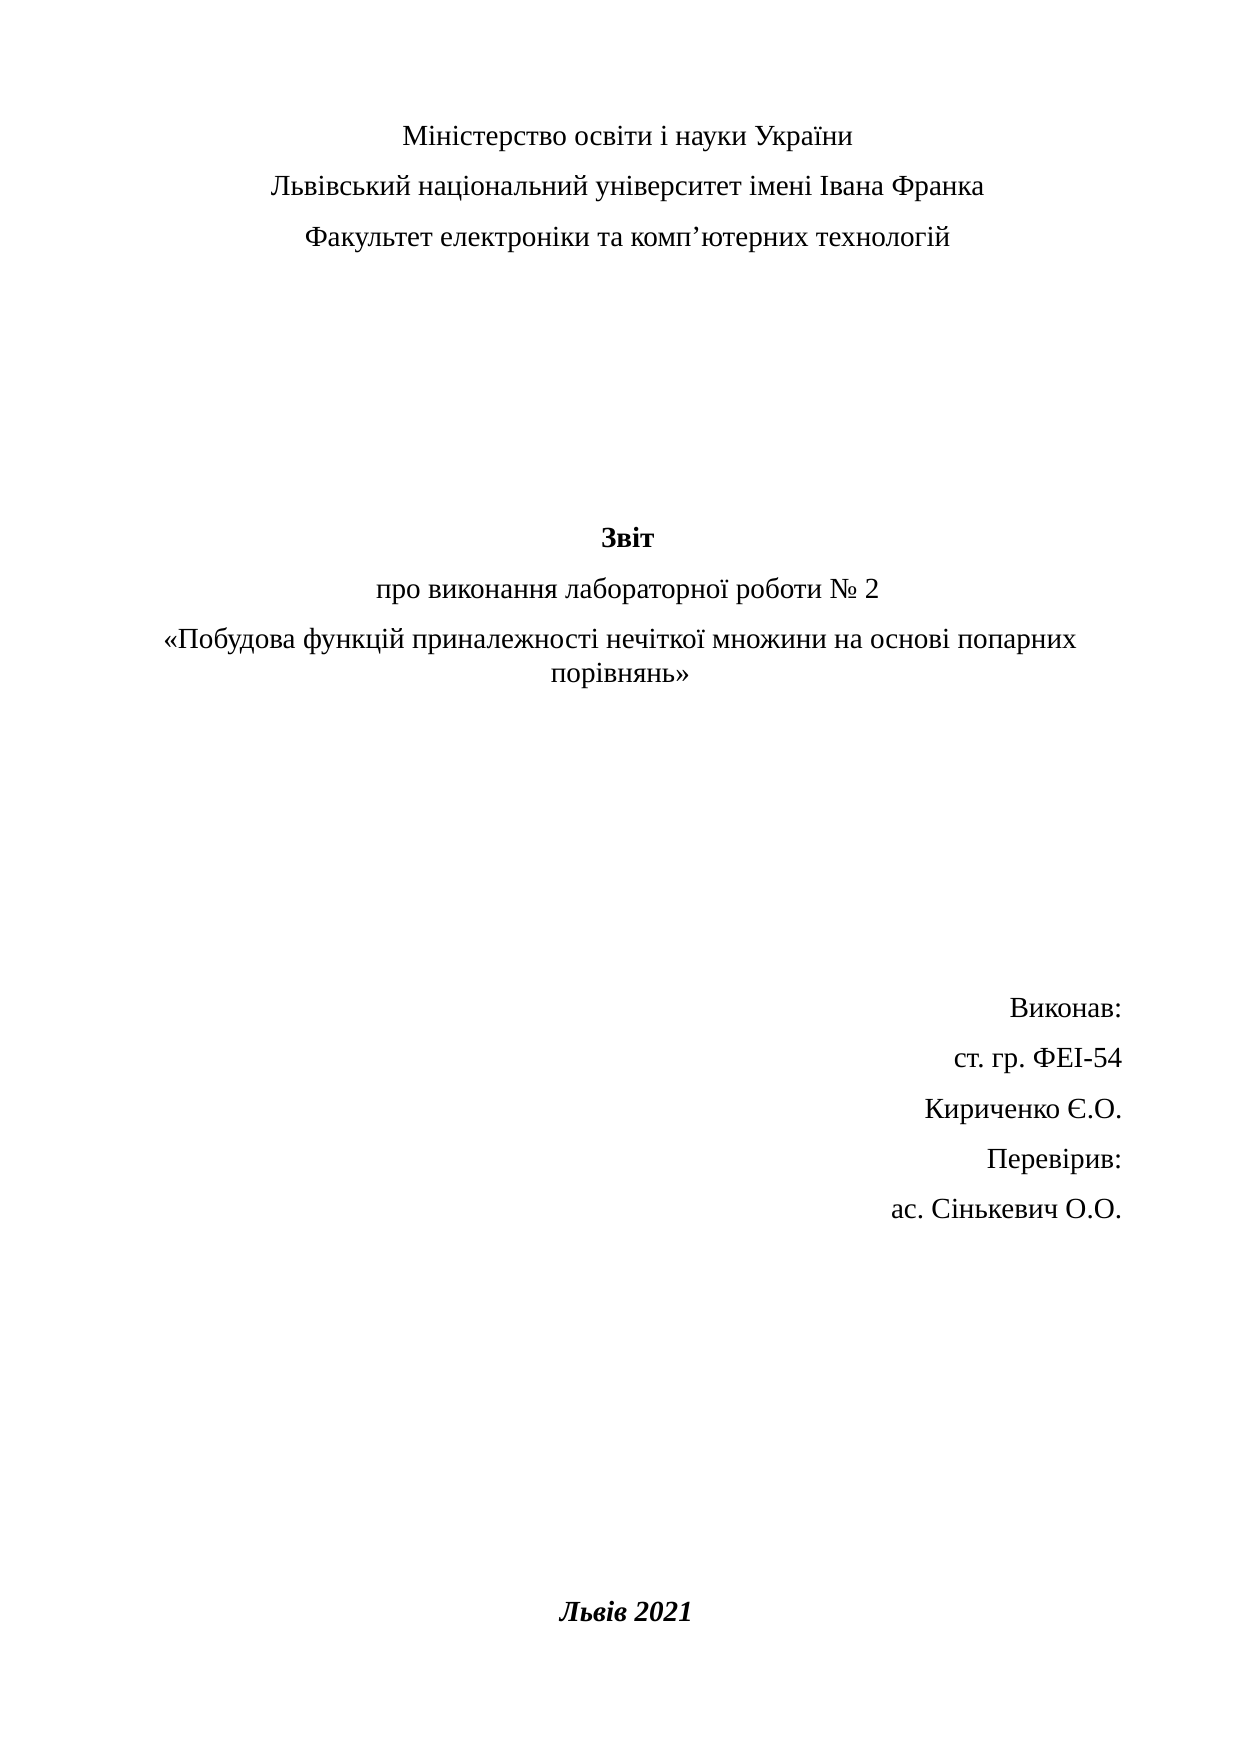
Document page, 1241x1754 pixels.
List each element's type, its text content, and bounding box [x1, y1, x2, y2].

text «Побудова функцій приналежності нечіткої множини на основі попарних порівнянь» [118, 621, 1122, 688]
text Львів 2021 [59, 1594, 1122, 1627]
text про виконання лабораторної роботи № 2 [59, 571, 1122, 604]
text Кириченко Є.О. [59, 1091, 1122, 1124]
text Міністерство освіти і науки України [59, 118, 1122, 152]
text ас. Сінькевич О.О. [59, 1191, 1122, 1225]
text Факультет електроніки та комп’ютерних технологій [59, 219, 1122, 252]
text ст. гр. ФЕІ-54 [59, 1041, 1122, 1074]
text Виконав: [59, 990, 1122, 1024]
text Перевірив: [59, 1141, 1122, 1175]
text Звіт [59, 521, 1122, 554]
text Львівський національний університет імені Івана Франка [59, 168, 1122, 202]
